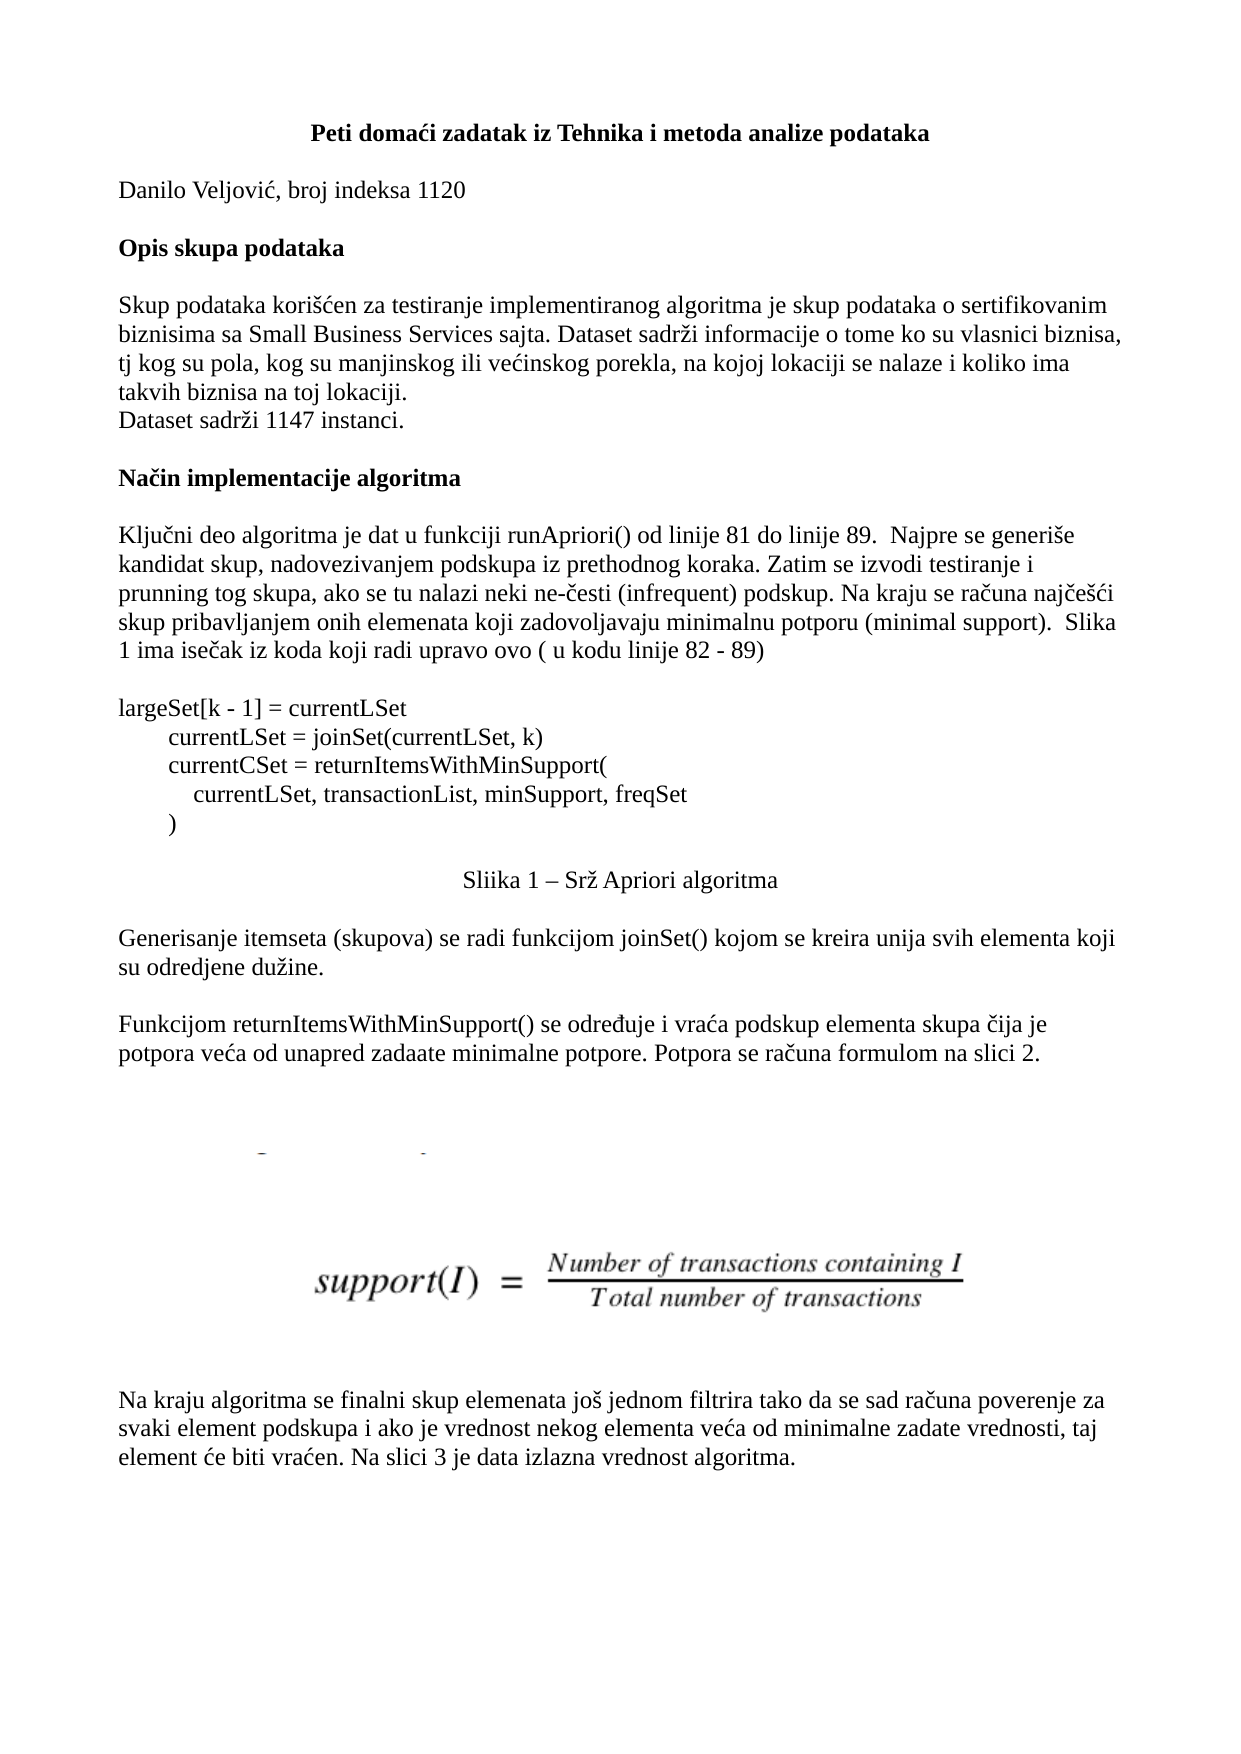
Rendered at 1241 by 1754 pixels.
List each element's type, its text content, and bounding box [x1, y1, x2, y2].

text Dataset sadrži 1147 instanci. [118, 406, 1122, 434]
text Način implementacije algoritma [118, 463, 1122, 492]
text Sliika 1 – Srž Apriori algoritma [118, 866, 1122, 894]
picture [118, 1153, 1123, 1356]
text Danilo Veljović, broj indeksa 1120 [118, 176, 1122, 204]
text Funkcijom returnItemsWithMinSupport() se određuje i vraća podskup elementa skupa čija je potpora veća od unapred zadaate minimalne potpore. Potpora se računa formulom na slici 2. [118, 1009, 1122, 1067]
text Generisanje itemseta (skupova) se radi funkcijom joinSet() kojom se kreira unija svih elementa koji su odredjene dužine. [118, 923, 1122, 981]
text Skup podataka korišćen za testiranje implementiranog algoritma je skup podataka o sertifikovanim biznisima sa Small Business Services sajta. Dataset sadrži informacije o tome ko su vlasnici biznisa, tj kog su pola, kog su manjinskog ili većinskog porekla, na kojoj lokaciji se nalaze i koliko ima takvih biznisa na toj lokaciji. [118, 291, 1122, 406]
text Na kraju algoritma se finalni skup elemenata još jednom filtrira tako da se sad računa poverenje za svaki element podskupa i ako je vrednost nekog elementa veća od minimalne zadate vrednosti, taj element će biti vraćen. Na slici 3 je data izlazna vrednost algoritma. [118, 1385, 1122, 1471]
text Ključni deo algoritma je dat u funkciji runApriori() od linije 81 do linije 89. Najpre se generiše kandidat skup, nadovezivanjem podskupa iz prethodnog koraka. Zatim se izvodi testiranje i prunning tog skupa, ako se tu nalazi neki ne-česti (infrequent) podskup. Na kraju se računa najčešći skup pribavljanjem onih elemenata koji zadovoljavaju minimalnu potporu (minimal support). Slika 1 ima isečak iz koda koji radi upravo ovo ( u kodu linije 82 - 89) [118, 521, 1122, 664]
text Peti domaći zadatak iz Tehnika i metoda analize podataka [118, 118, 1122, 147]
text largeSet[k - 1] = currentLSet currentLSet = joinSet(currentLSet, k) currentCSet = returnItemsWithMinSupport( currentLSet, transactionList, minSupport, freqSet ) [118, 693, 1122, 837]
text Opis skupa podataka [118, 233, 1122, 262]
